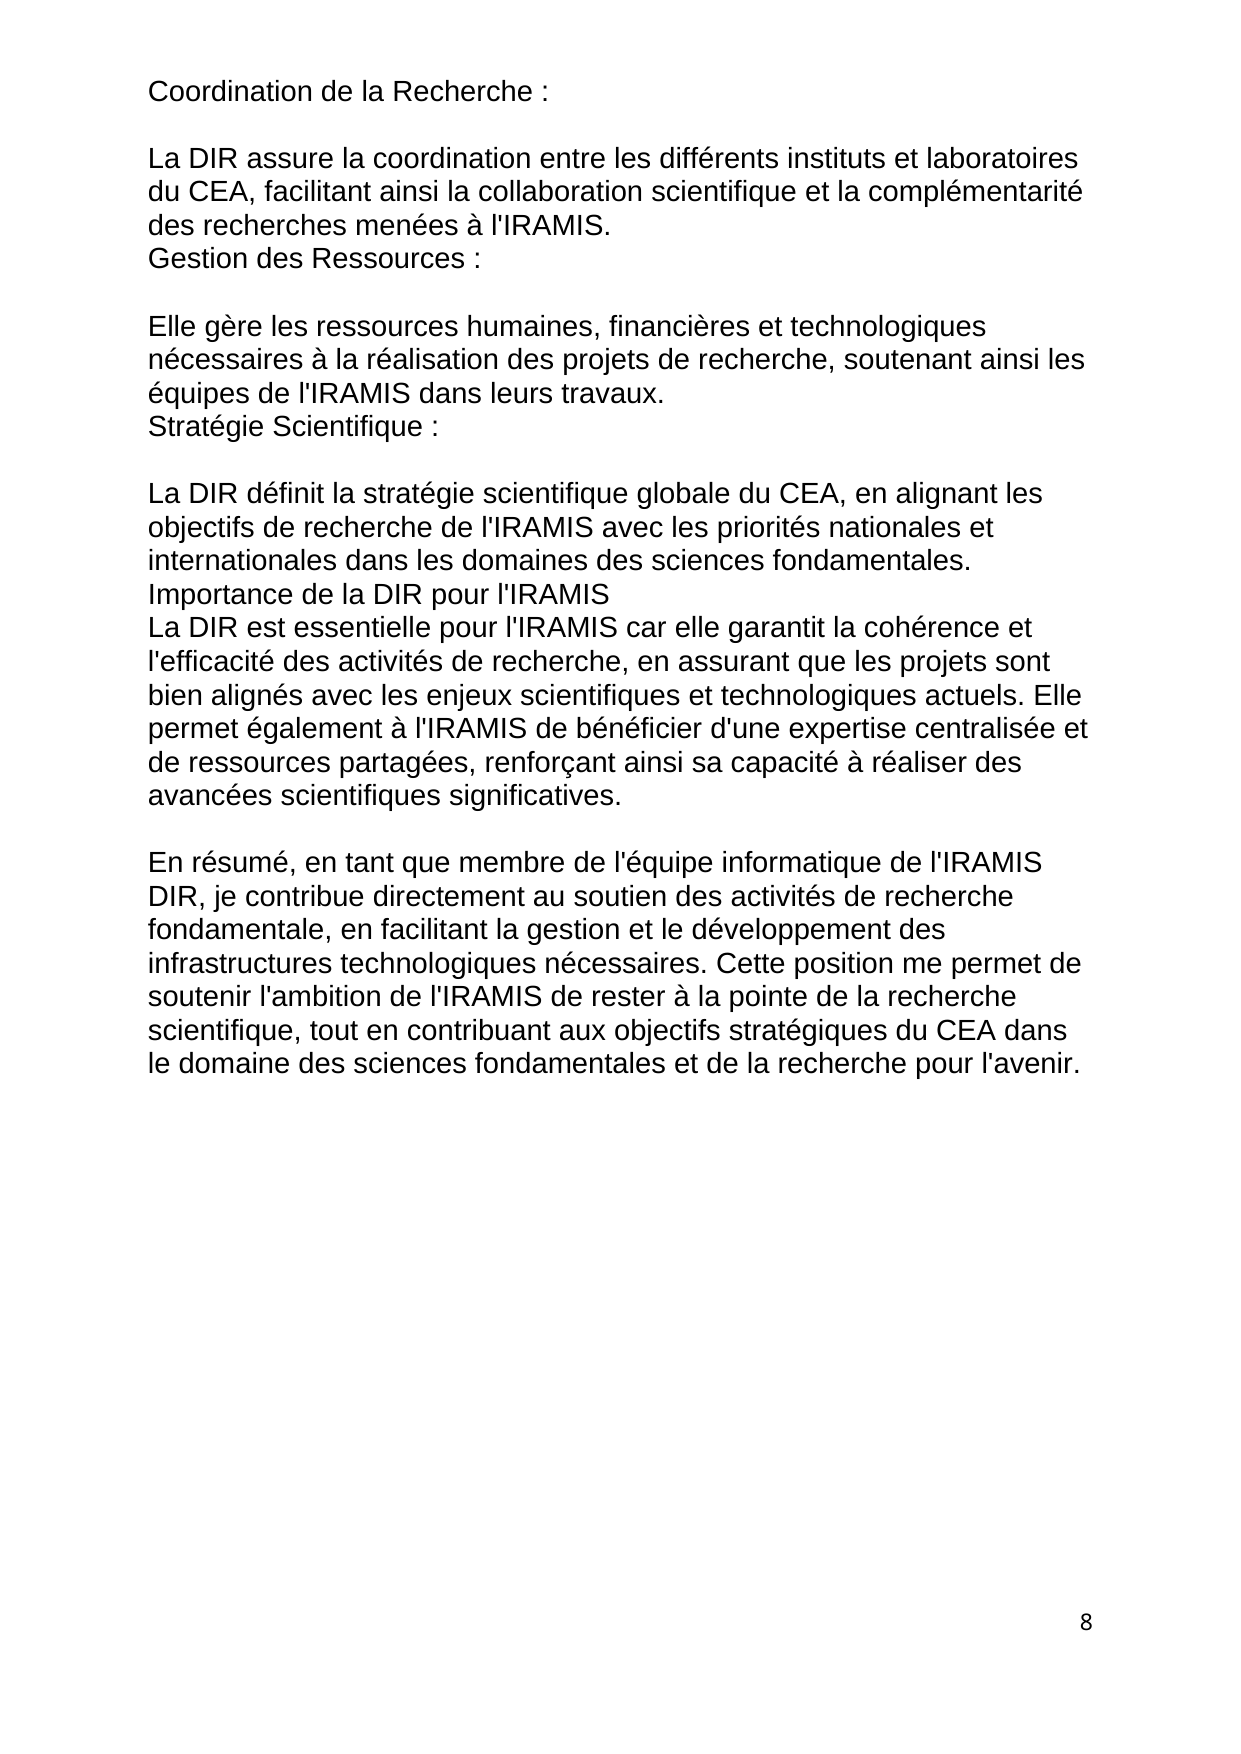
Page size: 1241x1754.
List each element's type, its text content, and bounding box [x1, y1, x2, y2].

text Elle gère les ressources humaines, financières et technologiques nécessaires à la réalisation des projets de recherche, soutenant ainsi les équipes de l'IRAMIS dans leurs travaux. [148, 308, 1093, 409]
text Stratégie Scientifique : [148, 409, 1093, 443]
text La DIR assure la coordination entre les différents instituts et laboratoires du CEA, facilitant ainsi la collaboration scientifique et la complémentarité des recherches menées à l'IRAMIS. [148, 141, 1093, 241]
text La DIR définit la stratégie scientifique globale du CEA, en alignant les objectifs de recherche de l'IRAMIS avec les priorités nationales et internationales dans les domaines des sciences fondamentales. [148, 476, 1093, 577]
text Importance de la DIR pour l'IRAMIS [148, 577, 1093, 610]
text En résumé, en tant que membre de l'équipe informatique de l'IRAMIS DIR, je contribue directement au soutien des activités de recherche fondamentale, en facilitant la gestion et le développement des infrastructures technologiques nécessaires. Cette position me permet de soutenir l'ambition de l'IRAMIS de rester à la pointe de la recherche scientifique, tout en contribuant aux objectifs stratégiques du CEA dans le domaine des sciences fondamentales et de la recherche pour l'avenir. [148, 845, 1093, 1080]
text Gestion des Ressources : [148, 241, 1093, 275]
text La DIR est essentielle pour l'IRAMIS car elle garantit la cohérence et l'efficacité des activités de recherche, en assurant que les projets sont bien alignés avec les enjeux scientifiques et technologiques actuels. Elle permet également à l'IRAMIS de bénéficier d'une expertise centralisée et de ressources partagées, renforçant ainsi sa capacité à réaliser des avancées scientifiques significatives. [148, 610, 1093, 812]
text Coordination de la Recherche : [148, 74, 1093, 107]
